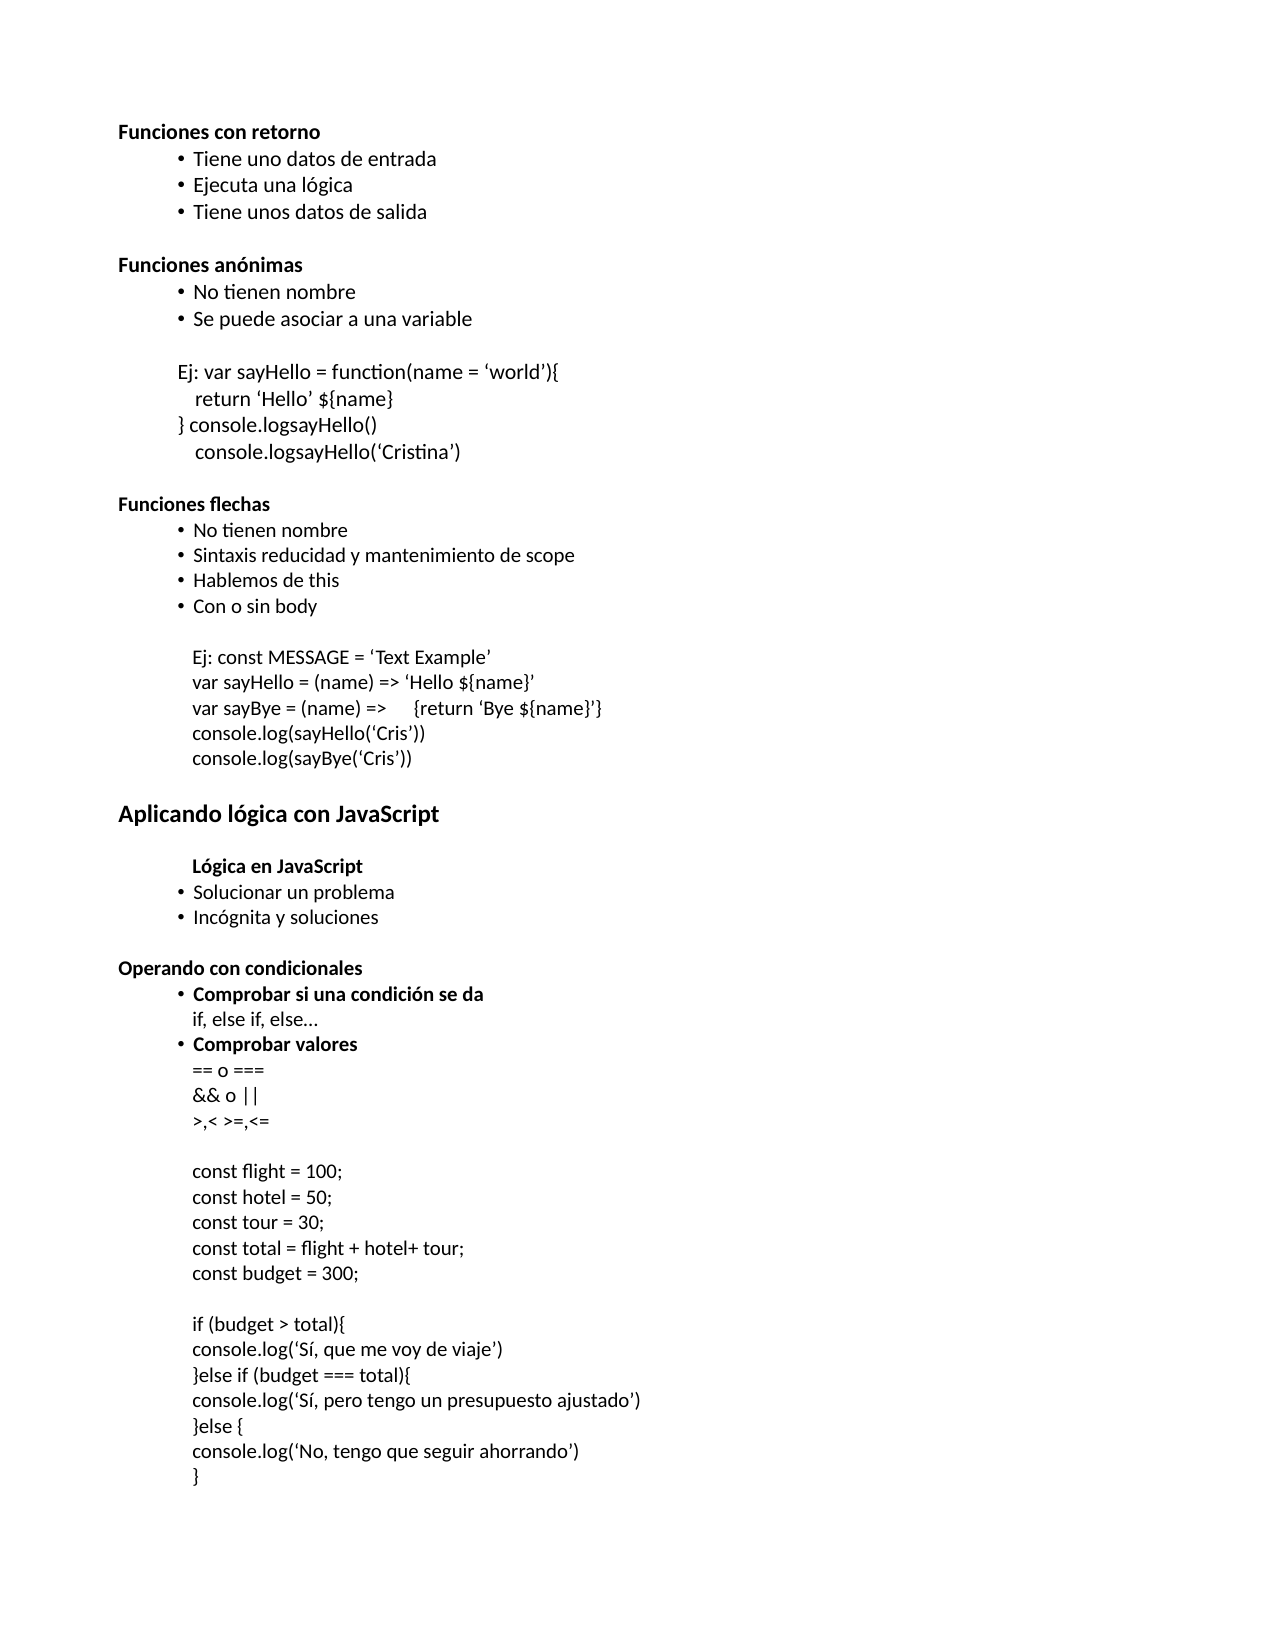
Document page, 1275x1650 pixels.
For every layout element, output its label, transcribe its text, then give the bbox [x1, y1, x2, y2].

text Aplicando lógica con JavaScript [118, 798, 1157, 828]
text return ‘Hello’ ${name} [177, 385, 1157, 411]
text >,< >=,<= [118, 1108, 1157, 1133]
text }else if (budget === total){ [118, 1362, 1157, 1387]
text && o || [118, 1082, 1157, 1108]
text console.logsayHello(‘Cristina’) [177, 438, 1157, 465]
list Tiene uno datos de entrada [177, 145, 1157, 171]
list Tiene unos datos de salida [177, 198, 1157, 225]
text Funciones anónimas [118, 251, 1157, 278]
list Ejecuta una lógica [177, 171, 1157, 198]
text } [118, 1464, 1157, 1489]
text Lógica en JavaScript [118, 854, 1157, 879]
text const hotel = 50; [118, 1184, 1157, 1209]
list Hablemos de this [177, 568, 1157, 593]
text var sayHello = (name) => ‘Hello ${name}’ [118, 669, 1157, 695]
text Funciones flechas [118, 491, 1157, 517]
list Comprobar si una condición se da [177, 981, 1157, 1006]
list Solucionar un problema [177, 879, 1157, 904]
list No tienen nombre [177, 517, 1157, 542]
text == o === [118, 1057, 1157, 1082]
text Operando con condicionales [118, 955, 1157, 981]
text } console.logsayHello() [177, 411, 1157, 438]
list Sintaxis reducidad y mantenimiento de scope [177, 542, 1157, 568]
text if, else if, else… [118, 1006, 1157, 1032]
text console.log(‘Sí, pero tengo un presupuesto ajustado’) [118, 1387, 1157, 1413]
text console.log(sayHello(‘Cris’)) [118, 720, 1157, 746]
text Ej: const MESSAGE = ‘Text Example’ [118, 644, 1157, 669]
text const tour = 30; [118, 1209, 1157, 1235]
text console.log(‘Sí, que me voy de viaje’) [118, 1337, 1157, 1362]
list Se puede asociar a una variable [177, 305, 1157, 331]
text console.log(sayBye(‘Cris’)) [118, 746, 1157, 771]
text const budget = 300; [118, 1260, 1157, 1286]
text Ej: var sayHello = function(name = ‘world’){ [177, 358, 1157, 385]
text if (budget > total){ [118, 1311, 1157, 1337]
list No tienen nombre [177, 278, 1157, 305]
text const flight = 100; [118, 1159, 1157, 1184]
list Con o sin body [177, 593, 1157, 618]
text }else { [118, 1413, 1157, 1438]
text const total = flight + hotel+ tour; [118, 1235, 1157, 1260]
text Funciones con retorno [118, 118, 1157, 145]
text var sayBye = (name) => {return ‘Bye ${name}’} [118, 695, 1157, 720]
text console.log(‘No, tengo que seguir ahorrando’) [118, 1438, 1157, 1464]
list Incógnita y soluciones [177, 904, 1157, 930]
list Comprobar valores [177, 1032, 1157, 1057]
